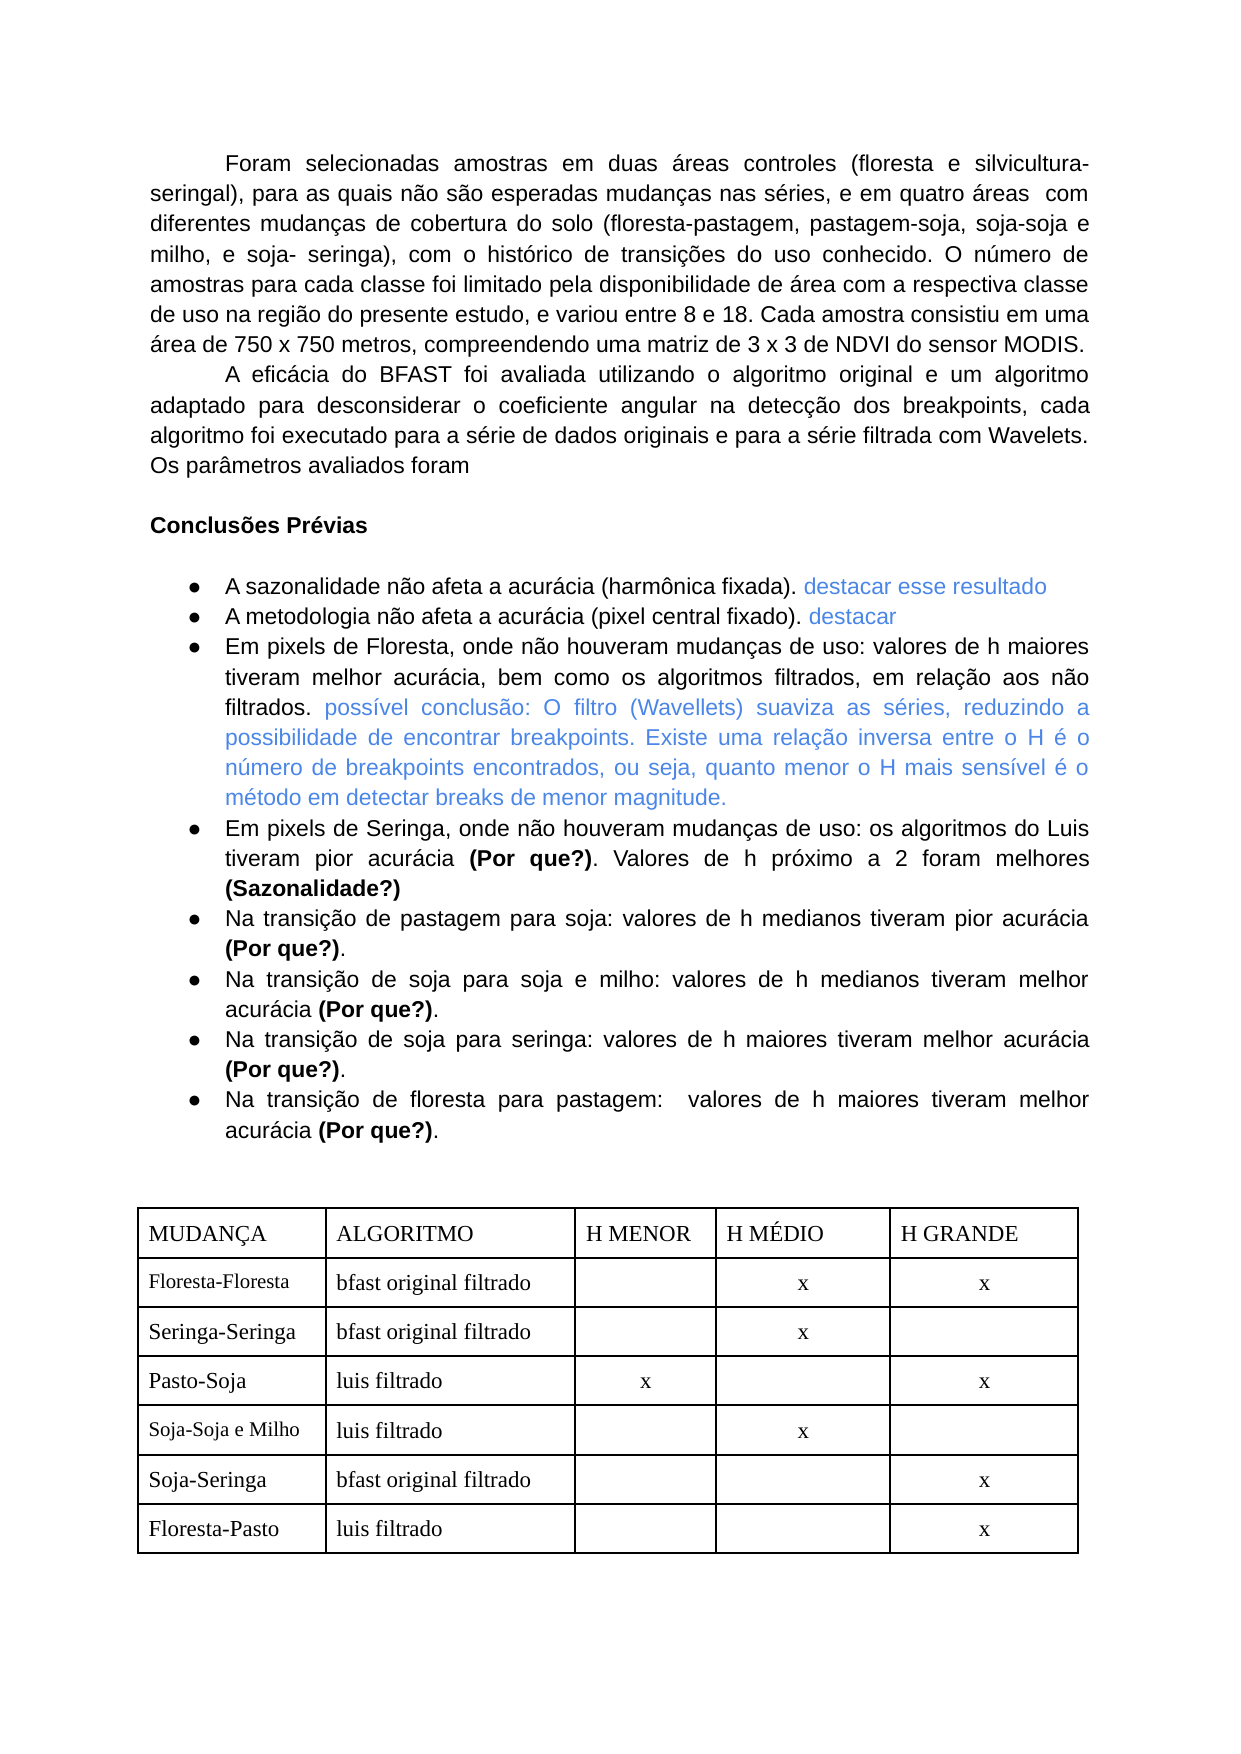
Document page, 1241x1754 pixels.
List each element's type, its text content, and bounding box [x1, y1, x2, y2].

table_cell [891, 1308, 1077, 1355]
table_cell x [717, 1308, 889, 1355]
list Na transição de soja para seringa: valores de h maiores tiveram melhor acurácia (Por que?). [187, 1026, 1090, 1083]
list Na transição de floresta para pastagem: valores de h maiores tiveram melhor acurácia (Por que?). [187, 1086, 1090, 1143]
text Foram selecionadas amostras em duas áreas controles (floresta e silvicultura-seringal), para as quais não são esperadas mudanças nas séries, e em quatro áreas com diferentes mudanças de cobertura do solo (floresta-pastagem, pastagem-soja, soja-soja e milho, e soja- seringa), com o histórico de transições do uso conhecido. O número de amostras para cada classe foi limitado pela disponibilidade de área com a respectiva classe de uso na região do presente estudo, e variou entre 8 e 18. Cada amostra consistiu em uma área de 750 x 750 metros, compreendendo uma matriz de 3 x 3 de NDVI do sensor MODIS. [150, 150, 1090, 358]
table_header H MENOR [576, 1209, 715, 1257]
list Na transição de pastagem para soja: valores de h medianos tiveram pior acurácia (Por que?). [187, 905, 1090, 962]
table_cell x [891, 1357, 1077, 1404]
table_cell [576, 1505, 715, 1552]
table_cell [576, 1406, 715, 1454]
table_cell x [717, 1259, 889, 1306]
table_cell Seringa-Seringa [139, 1308, 325, 1355]
text Conclusões Prévias [150, 512, 1090, 539]
table_cell Soja-Soja e Milho [139, 1406, 325, 1454]
table_header H GRANDE [891, 1209, 1077, 1257]
table_cell x [891, 1505, 1077, 1552]
table_cell Floresta-Pasto [139, 1505, 325, 1552]
table_cell x [576, 1357, 715, 1404]
table_cell luis filtrado [327, 1357, 574, 1404]
table_header H MÉDIO [717, 1209, 889, 1257]
table_cell [717, 1505, 889, 1552]
table_cell bfast original filtrado [327, 1308, 574, 1355]
table_cell Pasto-Soja [139, 1357, 325, 1404]
table_cell luis filtrado [327, 1406, 574, 1454]
table_cell luis filtrado [327, 1505, 574, 1552]
table_cell bfast original filtrado [327, 1259, 574, 1306]
table_cell [576, 1308, 715, 1355]
table_cell x [891, 1456, 1077, 1503]
table_cell [891, 1406, 1077, 1454]
table_cell x [717, 1406, 889, 1454]
list A metodologia não afeta a acurácia (pixel central fixado). destacar [187, 603, 1090, 629]
table_cell bfast original filtrado [327, 1456, 574, 1503]
table_cell x [891, 1259, 1077, 1306]
table_cell [576, 1259, 715, 1306]
table_cell Soja-Seringa [139, 1456, 325, 1503]
table_cell [717, 1357, 889, 1404]
table_cell [717, 1456, 889, 1503]
table_header ALGORITMO [327, 1209, 574, 1257]
table_header MUDANÇA [139, 1209, 325, 1257]
list A sazonalidade não afeta a acurácia (harmônica fixada). destacar esse resultado [187, 573, 1090, 599]
list Em pixels de Floresta, onde não houveram mudanças de uso: valores de h maiores tiveram melhor acurácia, bem como os algoritmos filtrados, em relação aos não filtrados. possível conclusão: O filtro (Wavellets) suaviza as séries, reduzindo a possibilidade de encontrar breakpoints. Existe uma relação inversa entre o H é o número de breakpoints encontrados, ou seja, quanto menor o H mais sensível é o método em detectar breaks de menor magnitude. [187, 633, 1090, 811]
text A eficácia do BFAST foi avaliada utilizando o algoritmo original e um algoritmo adaptado para desconsiderar o coeficiente angular na detecção dos breakpoints, cada algoritmo foi executado para a série de dados originais e para a série filtrada com Wavelets. Os parâmetros avaliados foram [150, 361, 1090, 478]
list Em pixels de Seringa, onde não houveram mudanças de uso: os algoritmos do Luis tiveram pior acurácia (Por que?). Valores de h próximo a 2 foram melhores (Sazonalidade?) [187, 814, 1090, 901]
table_cell [576, 1456, 715, 1503]
table_cell Floresta-Floresta [139, 1259, 325, 1306]
list Na transição de soja para soja e milho: valores de h medianos tiveram melhor acurácia (Por que?). [187, 966, 1090, 1022]
